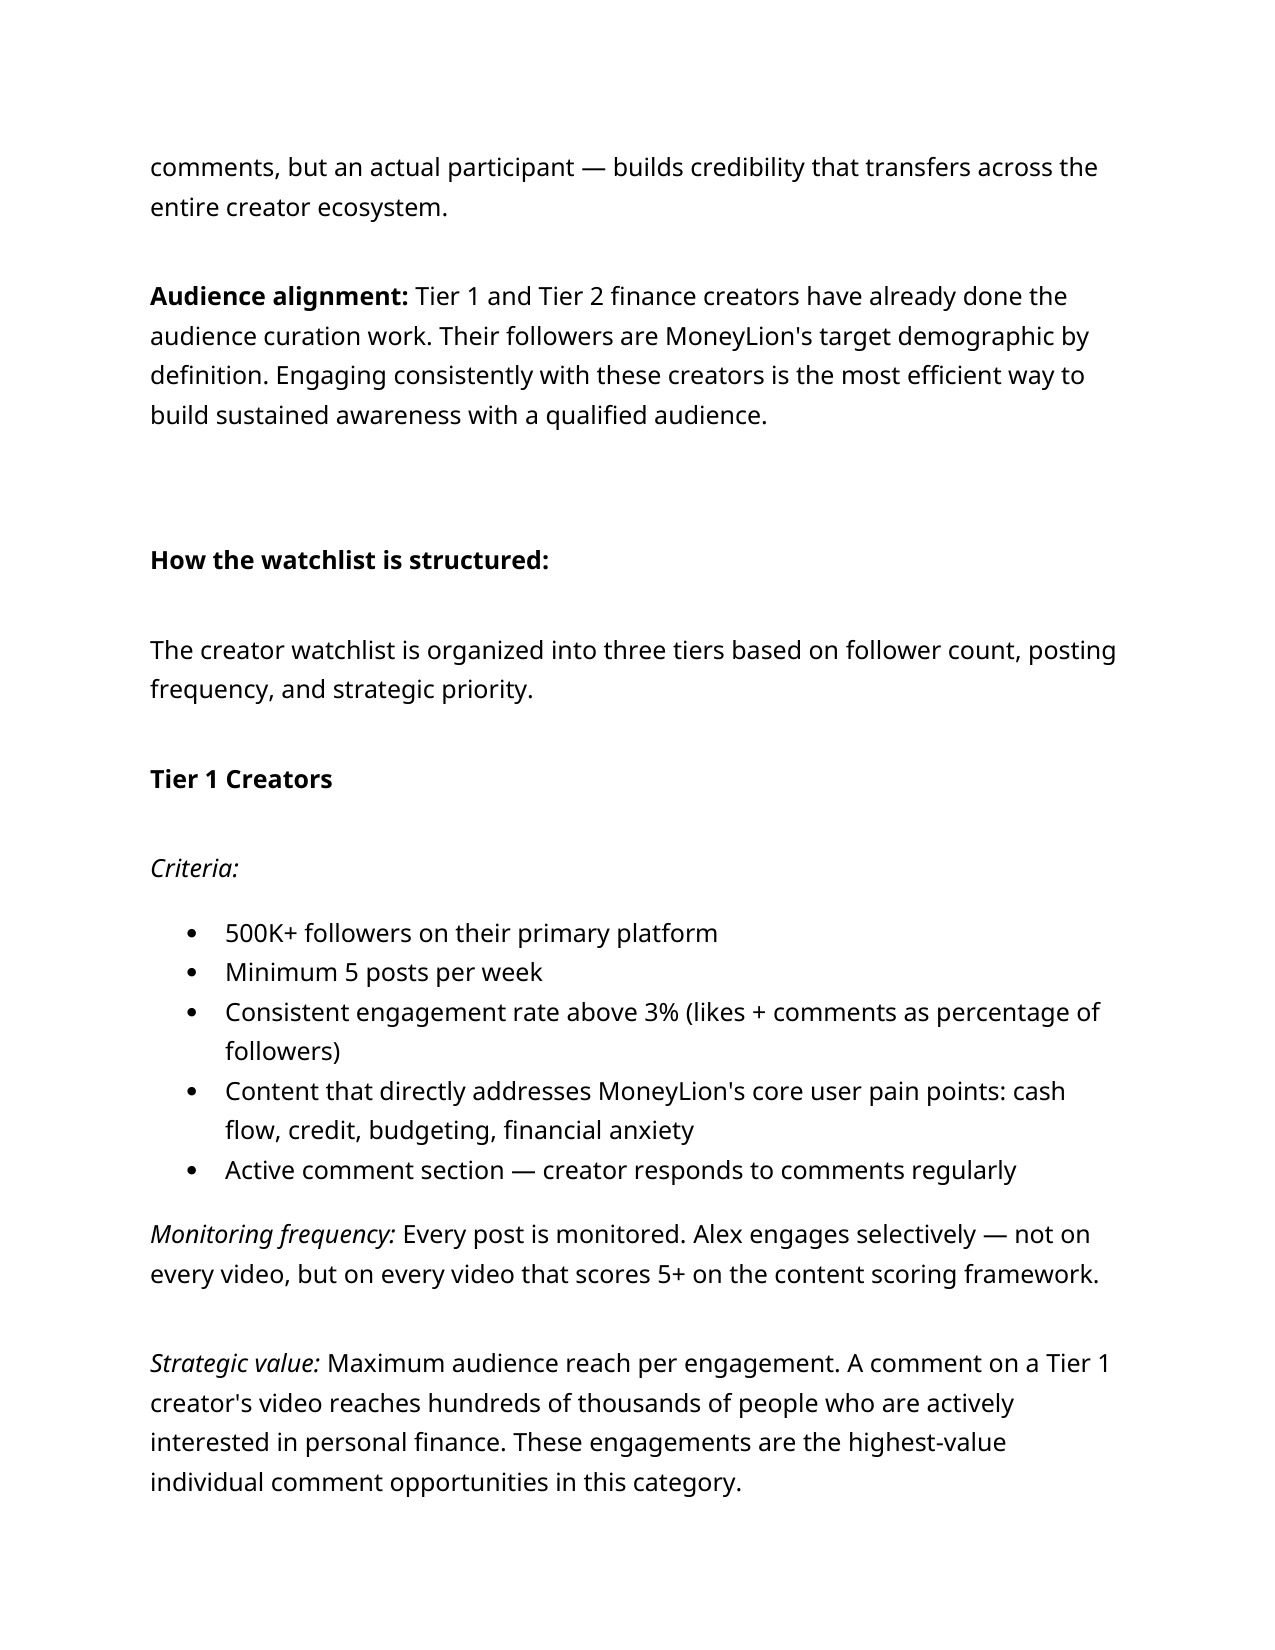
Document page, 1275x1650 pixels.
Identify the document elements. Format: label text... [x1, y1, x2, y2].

text Tier 1 Creators [150, 761, 1125, 796]
list Content that directly addresses MoneyLion's core user pain points: cash flow, credit, budgeting, financial anxiety [187, 1073, 1125, 1147]
text Audience alignment: Tier 1 and Tier 2 finance creators have already done the audience curation work. Their followers are MoneyLion's target demographic by definition. Engaging consistently with these creators is the most efficient way to build sustained awareness with a qualified audience. [150, 279, 1125, 431]
list 500K+ followers on their primary platform [187, 915, 1125, 949]
list Minimum 5 posts per week [187, 955, 1125, 989]
text How the watchlist is structured: [150, 543, 1125, 577]
text Monitoring frequency: Every post is monitored. Alex engages selectively — not on every video, but on every video that scores 5+ on the content scoring framework. [150, 1217, 1125, 1290]
text Criteria: [150, 851, 1125, 885]
text Strategic value: Maximum audience reach per engagement. A comment on a Tier 1 creator's video reaches hundreds of thousands of people who are actively interested in personal finance. These engagements are the highest-value individual comment opportunities in this category. [150, 1346, 1125, 1498]
text The creator watchlist is organized into three tiers based on follower count, posting frequency, and strategic priority. [150, 632, 1125, 706]
text comments, but an actual participant — builds credibility that transfers across the entire creator ecosystem. [150, 150, 1125, 223]
list Consistent engagement rate above 3% (likes + comments as percentage of followers) [187, 994, 1125, 1068]
list Active comment section — creator responds to comments regularly [187, 1152, 1125, 1186]
